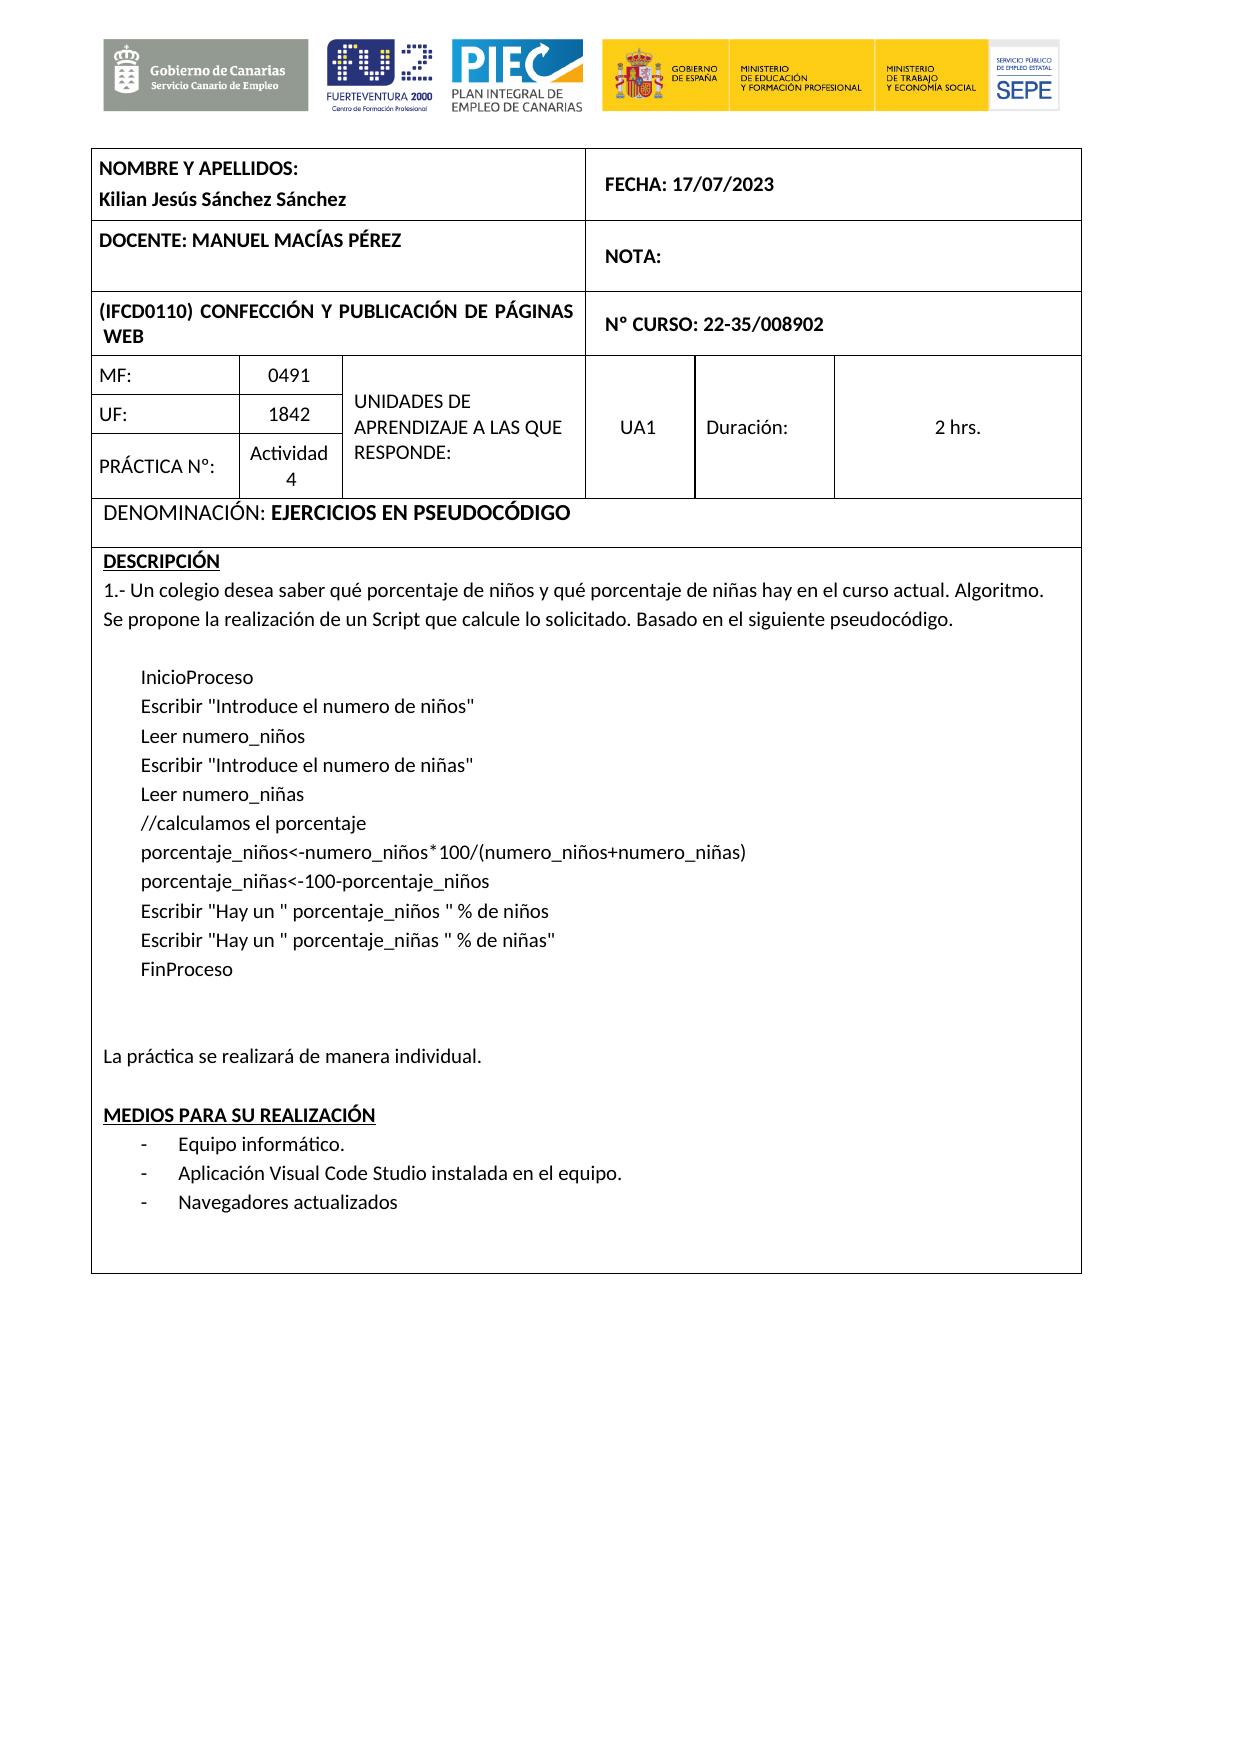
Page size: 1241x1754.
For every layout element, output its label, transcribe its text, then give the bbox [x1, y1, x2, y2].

table_cell UF: [92, 395, 239, 433]
table_cell UNIDADES DE APRENDIZAJE A LAS QUE RESPONDE: [343, 356, 585, 497]
table_cell Duración: [696, 356, 834, 497]
table_cell PRÁCTICA Nº: [92, 434, 239, 497]
table_cell UA1 [586, 356, 694, 497]
table_cell NOTA: [586, 221, 1081, 291]
table_cell 2 hrs. [835, 356, 1081, 497]
table_cell 0491 [240, 356, 342, 394]
table_cell Actividad 4 [240, 434, 342, 497]
table_cell MF: [92, 356, 239, 394]
picture [79, 18, 1084, 134]
table_header FECHA: 17/07/2023 [586, 149, 1081, 220]
table_cell Nº CURSO: 22-35/008902 [586, 292, 1081, 355]
table_cell (IFCD0110) CONFECCIÓN Y PUBLICACIÓN DE PÁGINAS WEB [92, 292, 585, 355]
table_cell DESCRIPCIÓN 1.- Un colegio desea saber qué porcentaje de niños y qué porcentaje de niñas hay en el curso actual. Algoritmo. Se propone la realización de un Script que calcule lo solicitado. Basado en el siguiente pseudocódigo. InicioProceso Escribir "Introduce el numero de niños" Leer numero_niños Escribir "Introduce el numero de niñas" Leer numero_niñas //calculamos el porcentaje porcentaje_niños<-numero_niños*100/(numero_niños+numero_niñas) porcentaje_niñas<-100-porcentaje_niños Escribir "Hay un " porcentaje_niños " % de niños Escribir "Hay un " porcentaje_niñas " % de niñas" FinProceso La práctica se realizará de manera individual. MEDIOS PARA SU REALIZACIÓN Equipo informático. Aplicación Visual Code Studio instalada en el equipo. Navegadores actualizados [92, 548, 1081, 1273]
table_cell DOCENTE: MANUEL MACÍAS PÉREZ [92, 221, 585, 291]
table_header NOMBRE Y APELLIDOS: Kilian Jesús Sánchez Sánchez [92, 149, 585, 220]
table_cell 1842 [240, 395, 342, 433]
table_cell DENOMINACIÓN: EJERCICIOS EN PSEUDOCÓDIGO [92, 499, 1081, 547]
